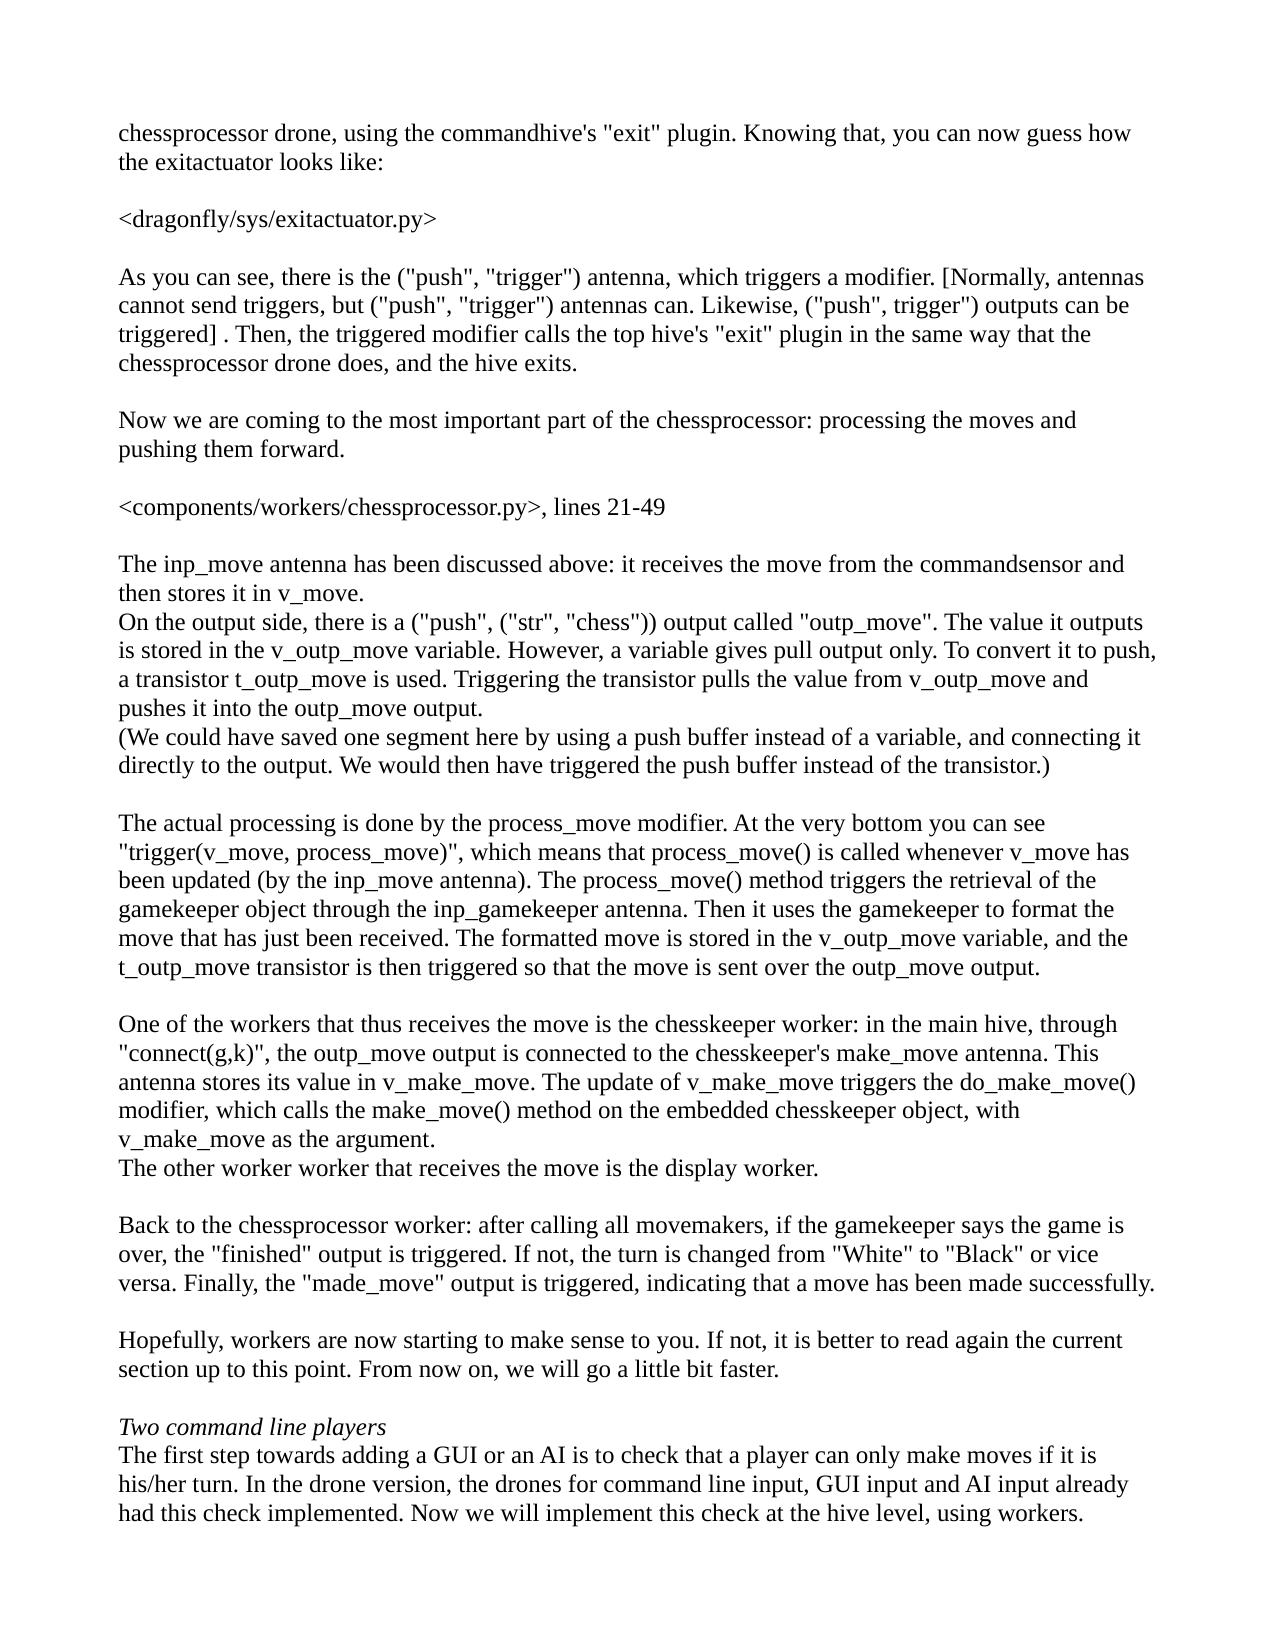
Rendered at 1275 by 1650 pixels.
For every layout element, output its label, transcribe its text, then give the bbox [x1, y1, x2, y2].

text The inp_move antenna has been discussed above: it receives the move from the commandsensor and then stores it in v_move. [118, 549, 1157, 607]
text chessprocessor drone, using the commandhive's "exit" plugin. Knowing that, you can now guess how the exitactuator looks like: [118, 118, 1157, 176]
text As you can see, there is the ("push", "trigger") antenna, which triggers a modifier. [Normally, antennas cannot send triggers, but ("push", "trigger") antennas can. Likewise, ("push", trigger") outputs can be triggered] . Then, the triggered modifier calls the top hive's "exit" plugin in the same way that the chessprocessor drone does, and the hive exits. [118, 262, 1157, 377]
text On the output side, there is a ("push", ("str", "chess")) output called "outp_move". The value it outputs is stored in the v_outp_move variable. However, a variable gives pull output only. To convert it to push, a transistor t_outp_move is used. Triggering the transistor pulls the value from v_outp_move and pushes it into the outp_move output. [118, 607, 1157, 722]
text The actual processing is done by the process_move modifier. At the very bottom you can see "trigger(v_move, process_move)", which means that process_move() is called whenever v_move has been updated (by the inp_move antenna). The process_move() method triggers the retrieval of the gamekeeper object through the inp_gamekeeper antenna. Then it uses the gamekeeper to format the move that has just been received. The formatted move is stored in the v_outp_move variable, and the t_outp_move transistor is then triggered so that the move is sent over the outp_move output. [118, 808, 1157, 981]
text The other worker worker that receives the move is the display worker. [118, 1153, 1157, 1182]
text Back to the chessprocessor worker: after calling all movemakers, if the gamekeeper says the game is over, the "finished" output is triggered. If not, the turn is changed from "White" to "Black" or vice versa. Finally, the "made_move" output is triggered, indicating that a move has been made successfully. [118, 1211, 1157, 1297]
text <dragonfly/sys/exitactuator.py> [118, 204, 1157, 233]
text Hopefully, workers are now starting to make sense to you. If not, it is better to read again the current section up to this point. From now on, we will go a little bit faster. [118, 1326, 1157, 1383]
text The first step towards adding a GUI or an AI is to check that a player can only make moves if it is his/her turn. In the drone version, the drones for command line input, GUI input and AI input already had this check implemented. Now we will implement this check at the hive level, using workers. [118, 1441, 1157, 1527]
text Now we are coming to the most important part of the chessprocessor: processing the moves and pushing them forward. [118, 406, 1157, 463]
text Two command line players [118, 1412, 1157, 1441]
text (We could have saved one segment here by using a push buffer instead of a variable, and connecting it directly to the output. We would then have triggered the push buffer instead of the transistor.) [118, 722, 1157, 779]
text <components/workers/chessprocessor.py>, lines 21-49 [118, 492, 1157, 521]
text One of the workers that thus receives the move is the chesskeeper worker: in the main hive, through "connect(g,k)", the outp_move output is connected to the chesskeeper's make_move antenna. This antenna stores its value in v_make_move. The update of v_make_move triggers the do_make_move() modifier, which calls the make_move() method on the embedded chesskeeper object, with v_make_move as the argument. [118, 1009, 1157, 1153]
